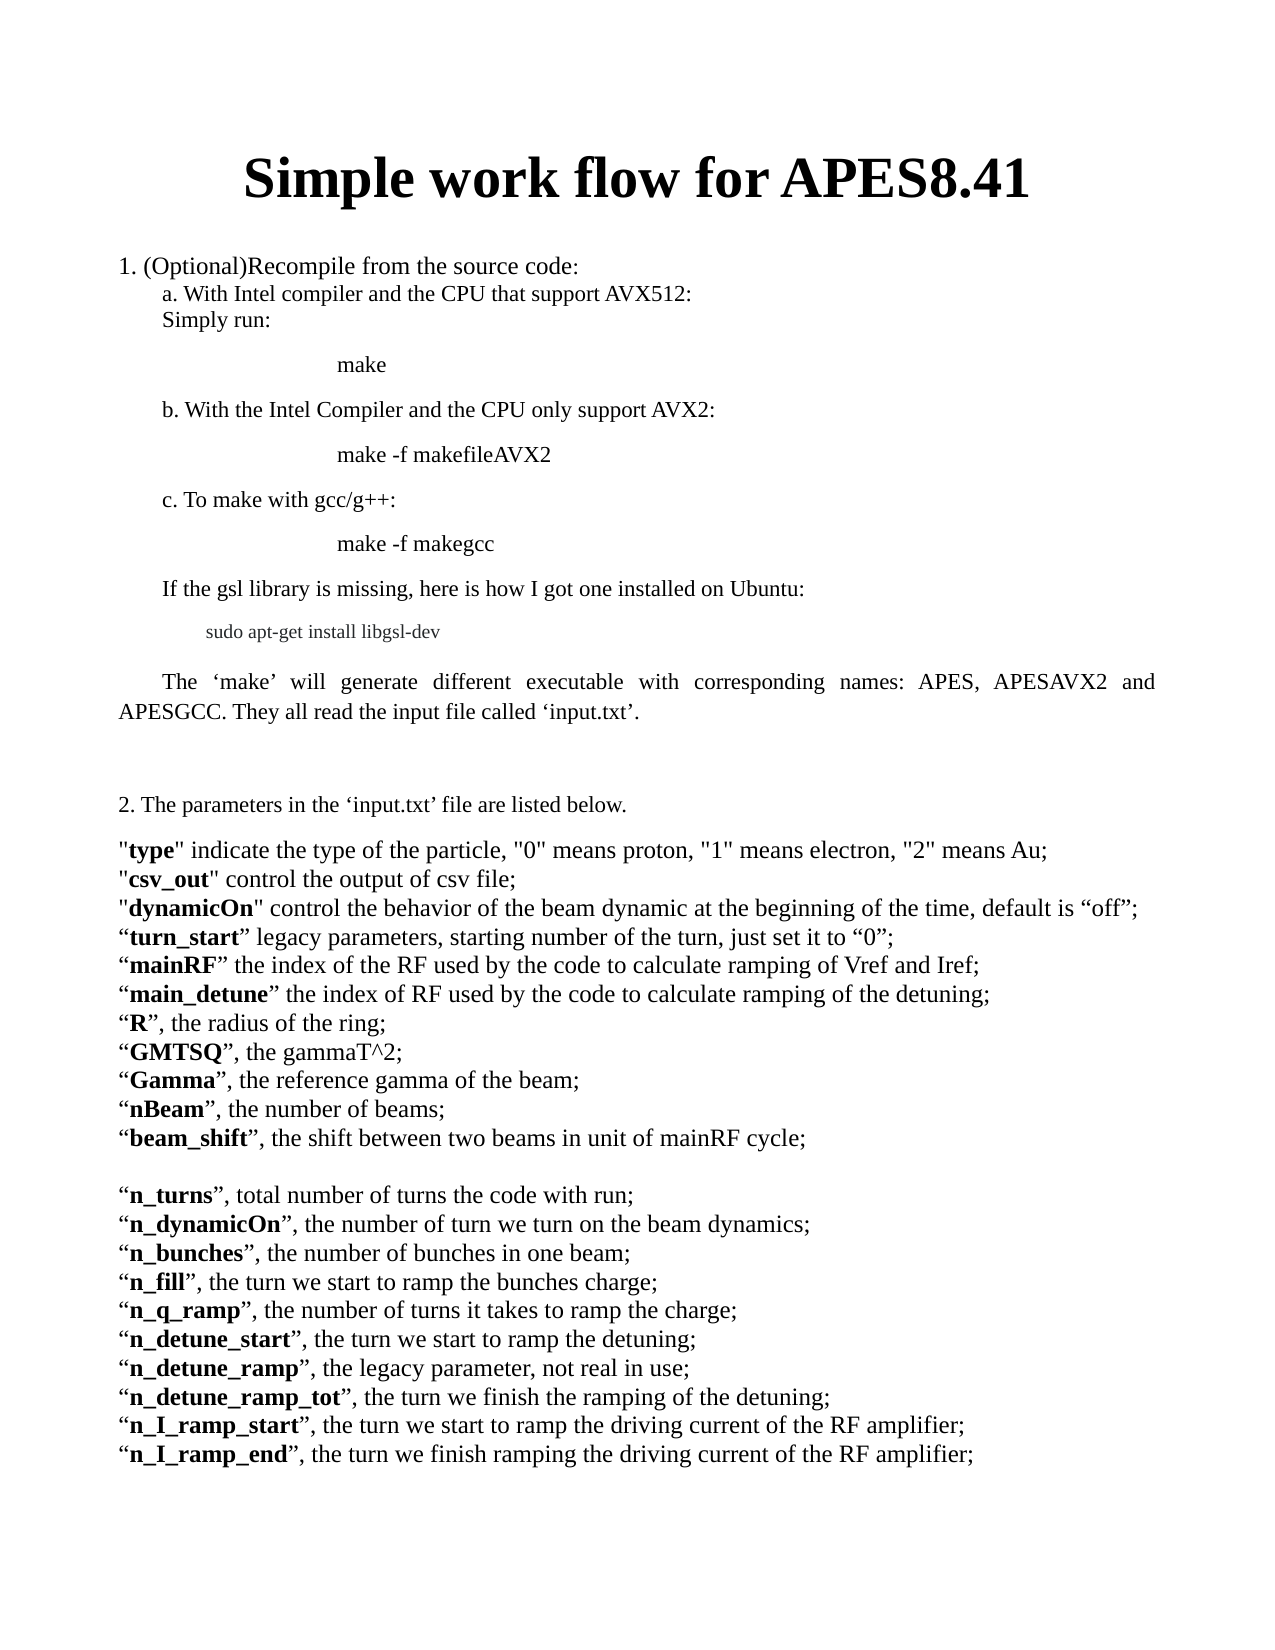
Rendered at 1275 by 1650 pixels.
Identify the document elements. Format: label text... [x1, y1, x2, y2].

title Simple work flow for APES8.41 [118, 143, 1157, 210]
text If the gsl library is missing, here is how I got one installed on Ubuntu: [118, 575, 1157, 602]
text Simply run: [118, 307, 1157, 333]
text make -f makefileAVX2 [293, 441, 1157, 467]
text “GMTSQ”, the gammaT^2; [118, 1037, 1157, 1066]
text The ‘make’ will generate different executable with corresponding names: APES, APESAVX2 and APESGCC. They all read the input file called ‘input.txt’. [118, 668, 1157, 725]
text “main_detune” the index of RF used by the code to calculate ramping of the detuning; [118, 979, 1157, 1008]
text make [293, 351, 1157, 378]
text make -f makegcc [293, 531, 1157, 557]
text b. With the Intel Compiler and the CPU only support AVX2: [162, 396, 1157, 422]
text “mainRF” the index of the RF used by the code to calculate ramping of Vref and Iref; [118, 951, 1157, 979]
text “nBeam”, the number of beams; [118, 1094, 1157, 1123]
text a. With Intel compiler and the CPU that support AVX512: [118, 280, 1157, 307]
text “n_bunches”, the number of bunches in one beam; [118, 1238, 1157, 1267]
text “n_detune_start”, the turn we start to ramp the detuning; [118, 1324, 1157, 1353]
text “n_I_ramp_end”, the turn we finish ramping the driving current of the RF amplifier; [118, 1439, 1157, 1468]
text 2. The parameters in the ‘input.txt’ file are listed below. [118, 791, 1157, 817]
text “turn_start” legacy parameters, starting number of the turn, just set it to “0”; [118, 922, 1157, 951]
text “n_fill”, the turn we start to ramp the bunches charge; [118, 1267, 1157, 1296]
text "dynamicOn" control the behavior of the beam dynamic at the beginning of the time, default is “off”; [118, 893, 1157, 922]
text “n_detune_ramp_tot”, the turn we finish the ramping of the detuning; [118, 1382, 1157, 1411]
text “n_q_ramp”, the number of turns it takes to ramp the charge; [118, 1296, 1157, 1324]
text sudo apt-get install libgsl-dev [118, 620, 1157, 643]
text "csv_out" control the output of csv file; [118, 864, 1157, 893]
text “Gamma”, the reference gamma of the beam; [118, 1066, 1157, 1094]
text “beam_shift”, the shift between two beams in unit of mainRF cycle; [118, 1123, 1157, 1152]
text c. To make with gcc/g++: [162, 486, 1157, 512]
text “R”, the radius of the ring; [118, 1008, 1157, 1037]
text 1. (Optional)Recompile from the source code: [118, 251, 1157, 280]
text “n_turns”, total number of turns the code with run; [118, 1181, 1157, 1209]
text “n_I_ramp_start”, the turn we start to ramp the driving current of the RF amplifier; [118, 1411, 1157, 1439]
text "type" indicate the type of the particle, "0" means proton, "1" means electron, "2" means Au; [118, 836, 1157, 864]
text “n_dynamicOn”, the number of turn we turn on the beam dynamics; [118, 1209, 1157, 1238]
text “n_detune_ramp”, the legacy parameter, not real in use; [118, 1353, 1157, 1382]
